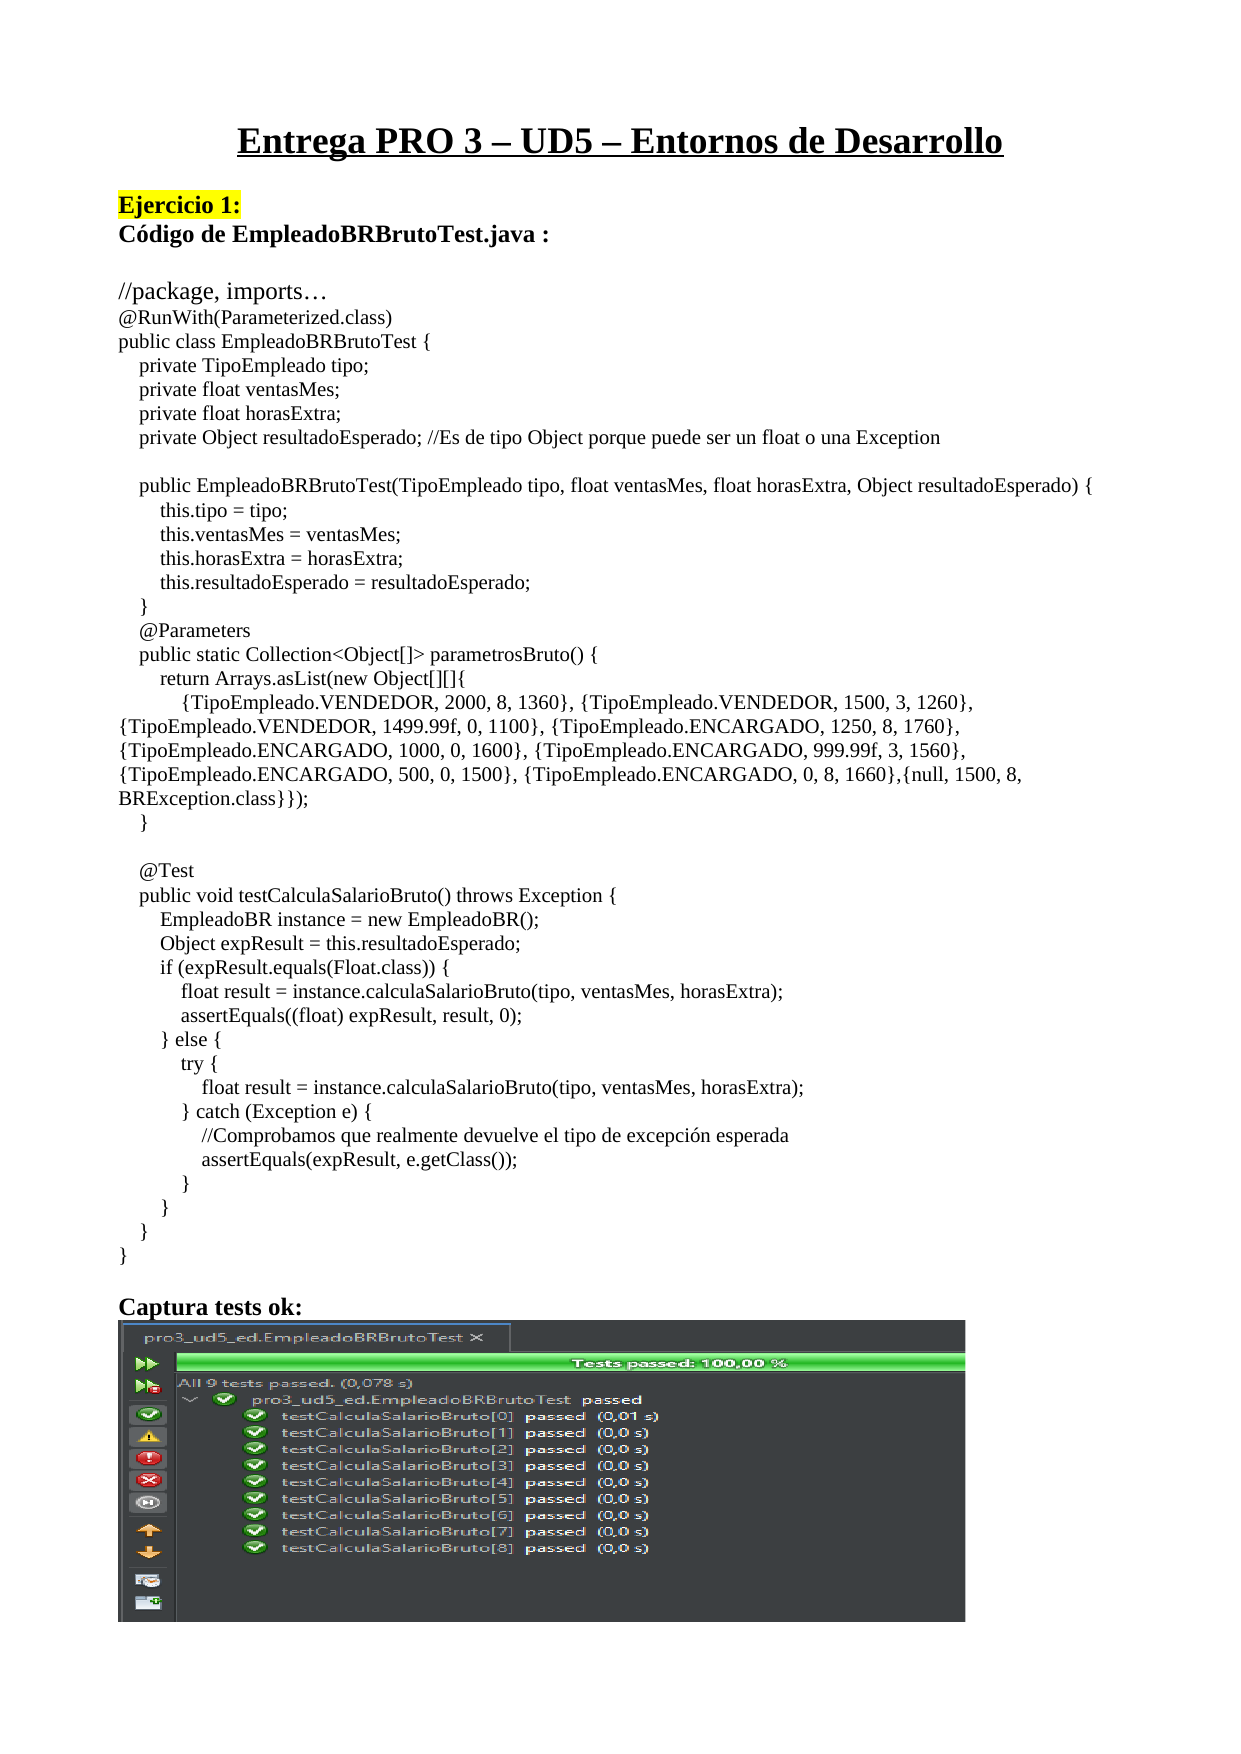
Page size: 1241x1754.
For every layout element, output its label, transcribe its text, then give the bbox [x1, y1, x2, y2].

text assertEquals(expResult, e.getClass()); [118, 1147, 1122, 1171]
text private Object resultadoEsperado; //Es de tipo Object porque puede ser un float o una Exception [118, 425, 1122, 449]
text @RunWith(Parameterized.class) [118, 305, 1122, 329]
text float result = instance.calculaSalarioBruto(tipo, ventasMes, horasExtra); [118, 1075, 1122, 1099]
text return Arrays.asList(new Object[][]{ [118, 666, 1122, 690]
text this.tipo = tipo; [118, 497, 1122, 522]
text public EmpleadoBRBrutoTest(TipoEmpleado tipo, float ventasMes, float horasExtra, Object resultadoEsperado) { [118, 473, 1122, 497]
text } [118, 1219, 1122, 1243]
text this.ventasMes = ventasMes; [118, 522, 1122, 546]
text } [118, 1195, 1122, 1219]
text } [118, 1243, 1122, 1267]
text } [118, 810, 1122, 834]
text private float horasExtra; [118, 401, 1122, 425]
text } [118, 1171, 1122, 1195]
text this.resultadoEsperado = resultadoEsperado; [118, 570, 1122, 594]
text Ejercicio 1: [118, 190, 1122, 219]
text @Parameters [118, 618, 1122, 642]
text Entrega PRO 3 – UD5 – Entornos de Desarrollo [118, 118, 1122, 161]
text Código de EmpleadoBRBrutoTest.java : [118, 219, 1122, 247]
text Object expResult = this.resultadoEsperado; [118, 931, 1122, 955]
text try { [118, 1051, 1122, 1075]
text //Comprobamos que realmente devuelve el tipo de excepción esperada [118, 1123, 1122, 1147]
text //package, imports… [118, 276, 1122, 305]
text Captura tests ok: [118, 1292, 1122, 1320]
text public class EmpleadoBRBrutoTest { [118, 329, 1122, 353]
picture [118, 1320, 966, 1622]
text } [118, 594, 1122, 618]
text float result = instance.calculaSalarioBruto(tipo, ventasMes, horasExtra); [118, 979, 1122, 1003]
text EmpleadoBR instance = new EmpleadoBR(); [118, 907, 1122, 931]
text } catch (Exception e) { [118, 1099, 1122, 1123]
text public static Collection<Object[]> parametrosBruto() { [118, 642, 1122, 666]
text assertEquals((float) expResult, result, 0); [118, 1003, 1122, 1027]
text this.horasExtra = horasExtra; [118, 546, 1122, 570]
text private float ventasMes; [118, 377, 1122, 401]
text {TipoEmpleado.VENDEDOR, 2000, 8, 1360}, {TipoEmpleado.VENDEDOR, 1500, 3, 1260}, {TipoEmpleado.VENDEDOR, 1499.99f, 0, 1100}, {TipoEmpleado.ENCARGADO, 1250, 8, 1760}, {TipoEmpleado.ENCARGADO, 1000, 0, 1600}, {TipoEmpleado.ENCARGADO, 999.99f, 3, 1560}, {TipoEmpleado.ENCARGADO, 500, 0, 1500}, {TipoEmpleado.ENCARGADO, 0, 8, 1660},{null, 1500, 8, BRException.class}}); [118, 690, 1122, 810]
text public void testCalculaSalarioBruto() throws Exception { [118, 882, 1122, 907]
text } else { [118, 1027, 1122, 1051]
text @Test [118, 858, 1122, 882]
text if (expResult.equals(Float.class)) { [118, 955, 1122, 979]
text private TipoEmpleado tipo; [118, 353, 1122, 377]
